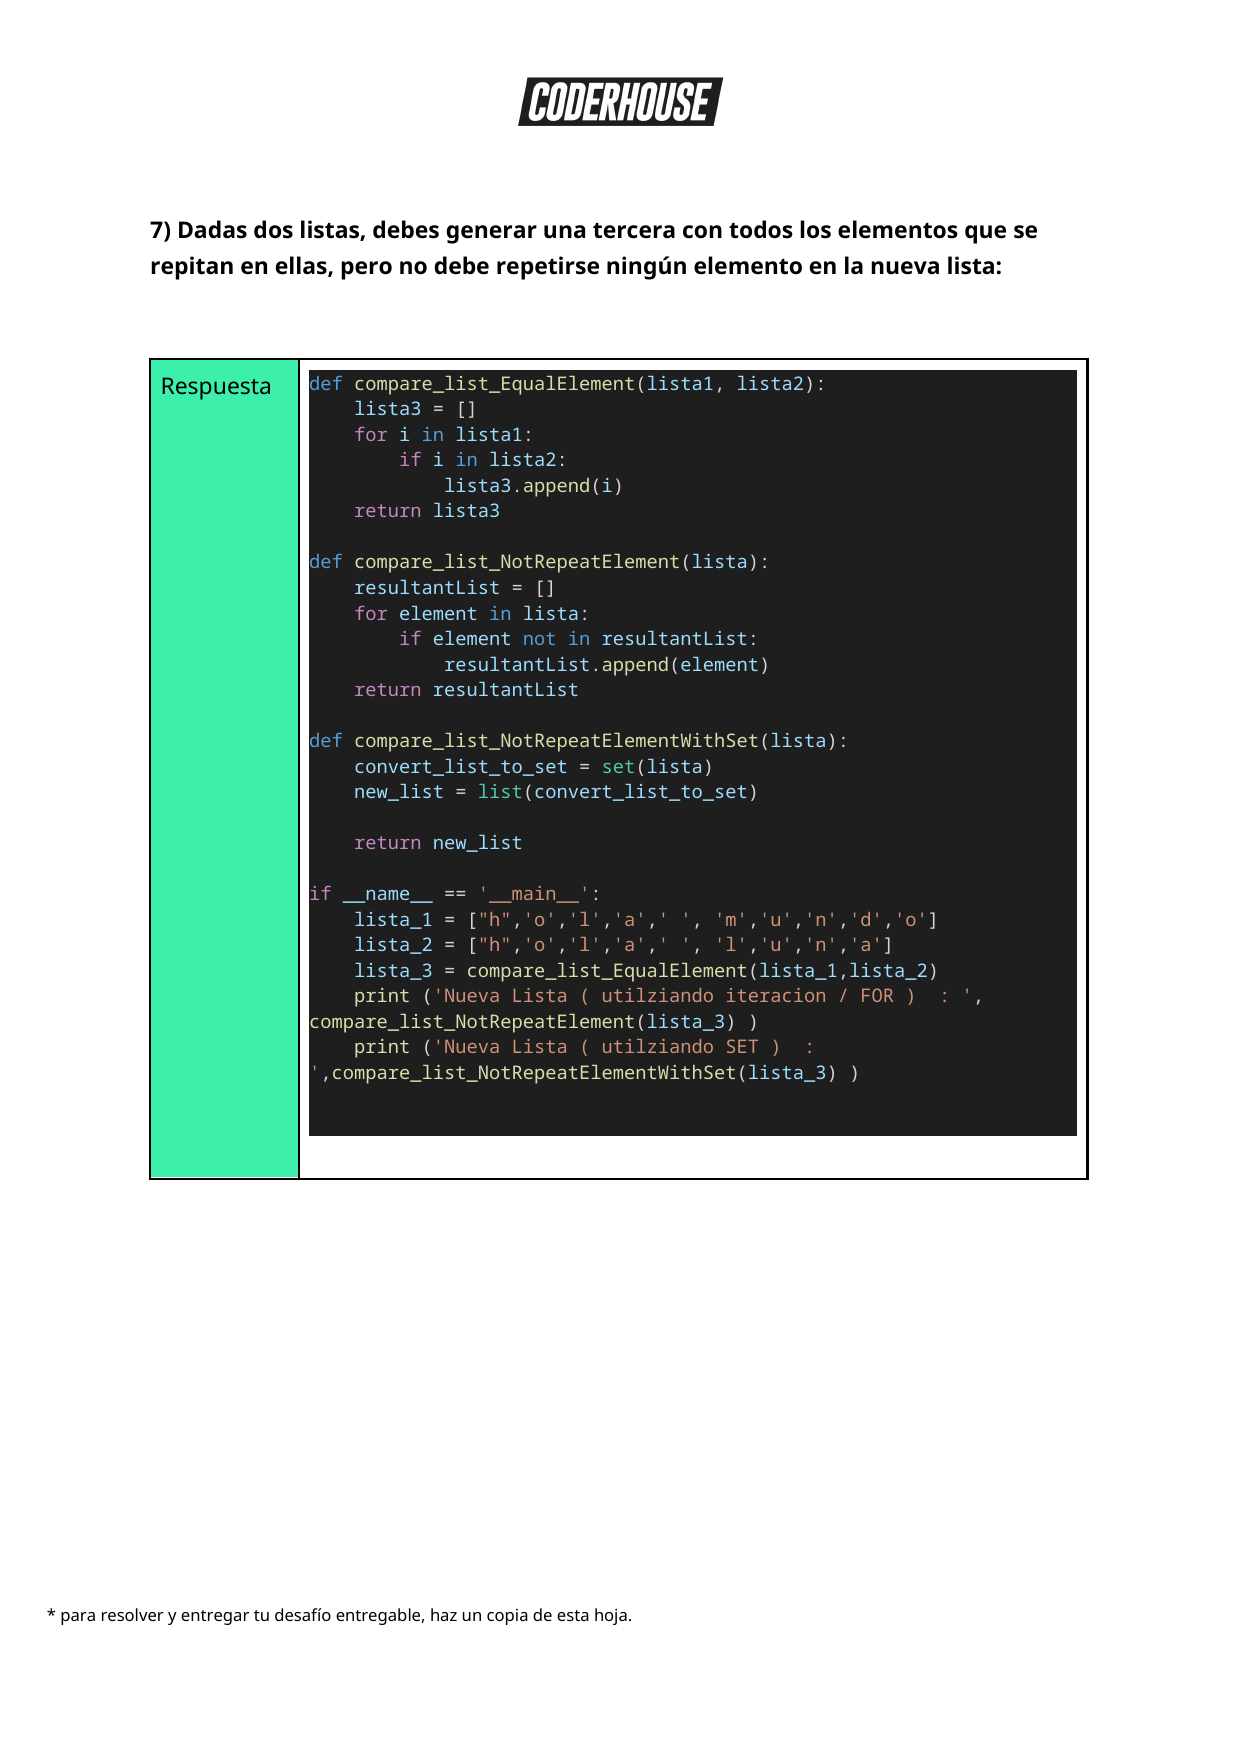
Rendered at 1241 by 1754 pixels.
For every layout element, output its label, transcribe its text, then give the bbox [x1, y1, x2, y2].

text 7) Dadas dos listas, debes generar una tercera con todos los elementos que se repitan en ellas, pero no debe repetirse ningún elemento en la nueva lista: [150, 214, 1090, 281]
table_header Respuesta [151, 360, 298, 1177]
table_header def compare_list_EqualElement(lista1, lista2): lista3 = [] for i in lista1: if i in lista2: lista3.append(i) return lista3 def compare_list_NotRepeatElement(lista): resultantList = [] for element in lista: if element not in resultantList: resultantList.append(element) return resultantList def compare_list_NotRepeatElementWithSet(lista): convert_list_to_set = set(lista) new_list = list(convert_list_to_set) return new_list if __name__ == '__main__': lista_1 = ["h",'o','l','a',' ', 'm','u','n','d','o'] lista_2 = ["h",'o','l','a',' ', 'l','u','n','a'] lista_3 = compare_list_EqualElement(lista_1,lista_2) print ('Nueva Lista ( utilziando iteracion / FOR ) : ', compare_list_NotRepeatElement(lista_3) ) print ('Nueva Lista ( utilziando SET ) : ',compare_list_NotRepeatElementWithSet(lista_3) ) [300, 360, 1086, 1177]
